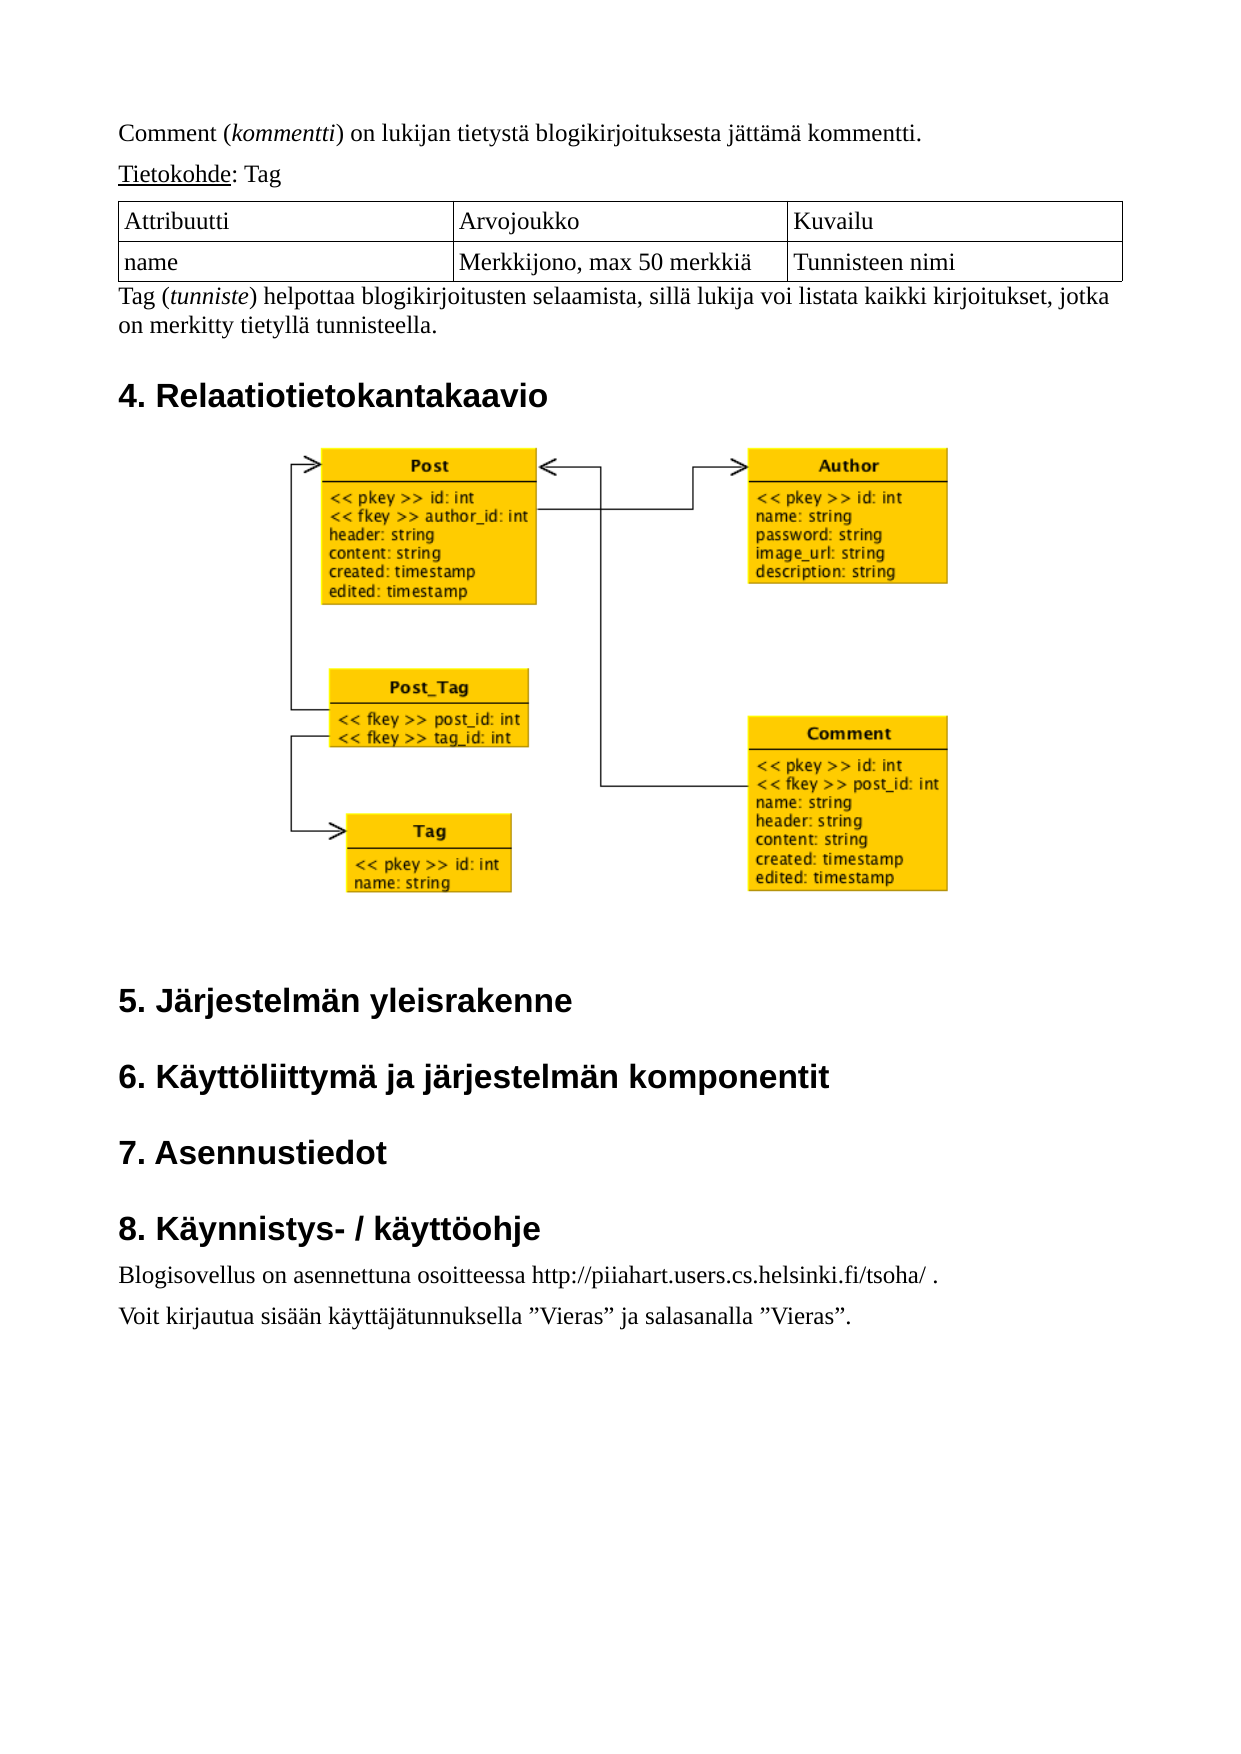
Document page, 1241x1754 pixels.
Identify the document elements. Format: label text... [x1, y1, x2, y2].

subtitle 6. Käyttöliittymä ja järjestelmän komponentit [118, 1057, 1122, 1095]
table_cell name [119, 242, 453, 281]
text Tietokohde: Tag [118, 159, 1122, 188]
text Voit kirjautua sisään käyttäjätunnuksella ”Vieras” ja salasanalla ”Vieras”. [118, 1301, 1122, 1330]
text Blogisovellus on asennettuna osoitteessa http://piiahart.users.cs.helsinki.fi/tsoha/ . [118, 1260, 1122, 1289]
subtitle 7. Asennustiedot [118, 1133, 1122, 1172]
table_header Kuvailu [788, 202, 1122, 241]
table_cell Merkkijono, max 50 merkkiä [454, 242, 787, 281]
text Comment (kommentti) on lukijan tietystä blogikirjoituksesta jättämä kommentti. [118, 118, 1122, 147]
table_header Attribuutti [119, 202, 453, 241]
subtitle 5. Järjestelmän yleisrakenne [118, 981, 1122, 1019]
table_header Arvojoukko [454, 202, 787, 241]
table_cell Tunnisteen nimi [788, 242, 1122, 281]
picture [271, 427, 969, 915]
text Tag (tunniste) helpottaa blogikirjoitusten selaamista, sillä lukija voi listata kaikki kirjoitukset, jotka on merkitty tietyllä tunnisteella. [118, 282, 1122, 339]
subtitle 8. Käynnistys- / käyttöohje [118, 1209, 1122, 1248]
subtitle 4. Relaatiotietokantakaavio [118, 376, 1122, 415]
